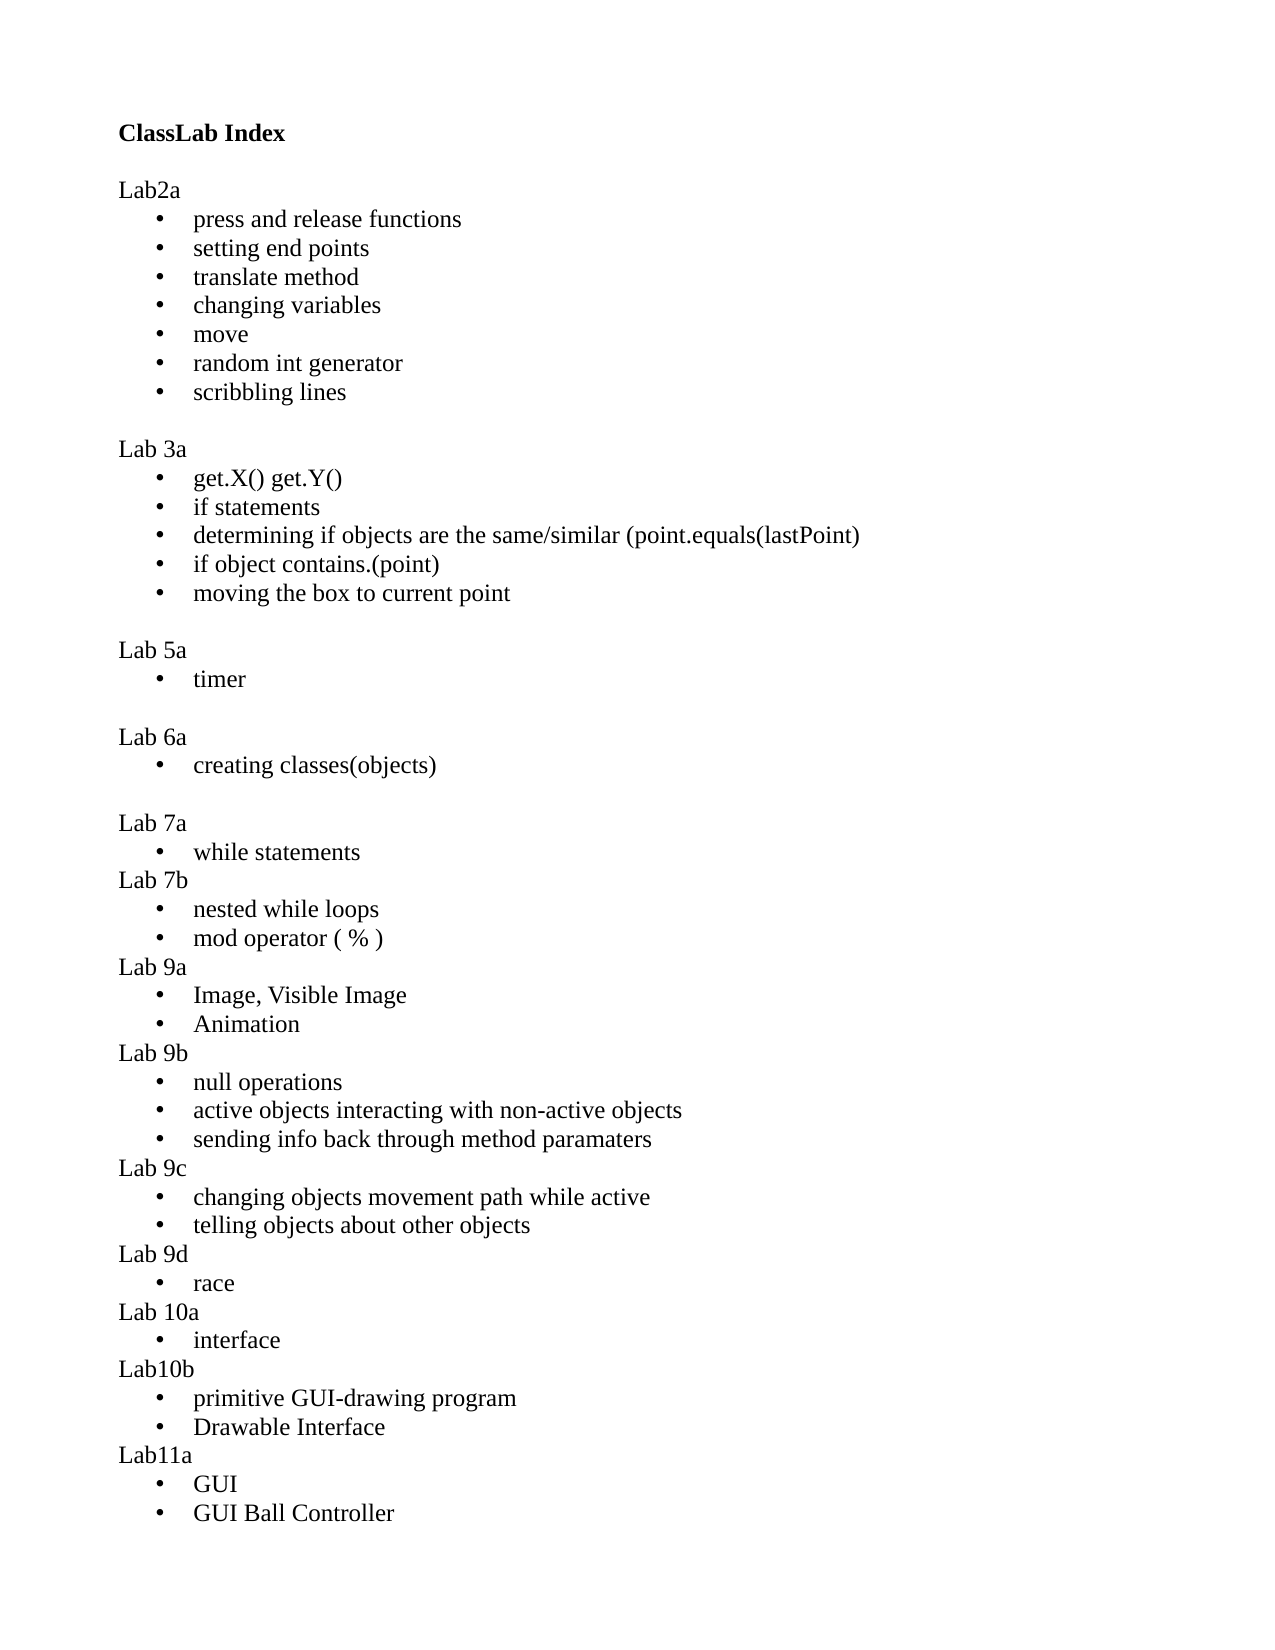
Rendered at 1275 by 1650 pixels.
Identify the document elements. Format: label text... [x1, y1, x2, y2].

list sending info back through method paramaters [156, 1124, 1157, 1153]
list GUI Ball Controller [156, 1498, 1157, 1527]
list changing variables [156, 291, 1157, 319]
text Lab 9c [118, 1153, 1157, 1182]
text Lab 9b [118, 1038, 1157, 1067]
list translate method [156, 262, 1157, 291]
text Lab2a [118, 176, 1157, 204]
list scribbling lines [156, 377, 1157, 406]
text Lab10b [118, 1354, 1157, 1383]
text Lab 9d [118, 1239, 1157, 1268]
list while statements [156, 837, 1157, 866]
list press and release functions [156, 204, 1157, 233]
text Lab 3a [118, 434, 1157, 463]
list Drawable Interface [156, 1412, 1157, 1441]
list GUI [156, 1469, 1157, 1498]
list random int generator [156, 348, 1157, 377]
list if statements [156, 492, 1157, 521]
list get.X() get.Y() [156, 463, 1157, 492]
text Lab 10a [118, 1297, 1157, 1326]
list moving the box to current point [156, 578, 1157, 607]
text Lab 9a [118, 952, 1157, 981]
list creating classes(objects) [156, 751, 1157, 779]
list changing objects movement path while active [156, 1182, 1157, 1211]
text Lab11a [118, 1441, 1157, 1469]
list null operations [156, 1067, 1157, 1096]
text ClassLab Index [118, 118, 1157, 147]
list active objects interacting with non-active objects [156, 1096, 1157, 1124]
list race [156, 1268, 1157, 1297]
list telling objects about other objects [156, 1211, 1157, 1239]
list mod operator ( % ) [156, 923, 1157, 952]
list determining if objects are the same/similar (point.equals(lastPoint) [156, 521, 1157, 549]
list interface [156, 1326, 1157, 1354]
text Lab 6a [118, 722, 1157, 751]
list nested while loops [156, 894, 1157, 923]
text Lab 5a [118, 636, 1157, 664]
list setting end points [156, 233, 1157, 262]
list move [156, 319, 1157, 348]
list timer [156, 664, 1157, 693]
list if object contains.(point) [156, 549, 1157, 578]
list Image, Visible Image [156, 981, 1157, 1009]
list primitive GUI-drawing program [156, 1383, 1157, 1412]
list Animation [156, 1009, 1157, 1038]
text Lab 7a [118, 808, 1157, 837]
text Lab 7b [118, 866, 1157, 894]
